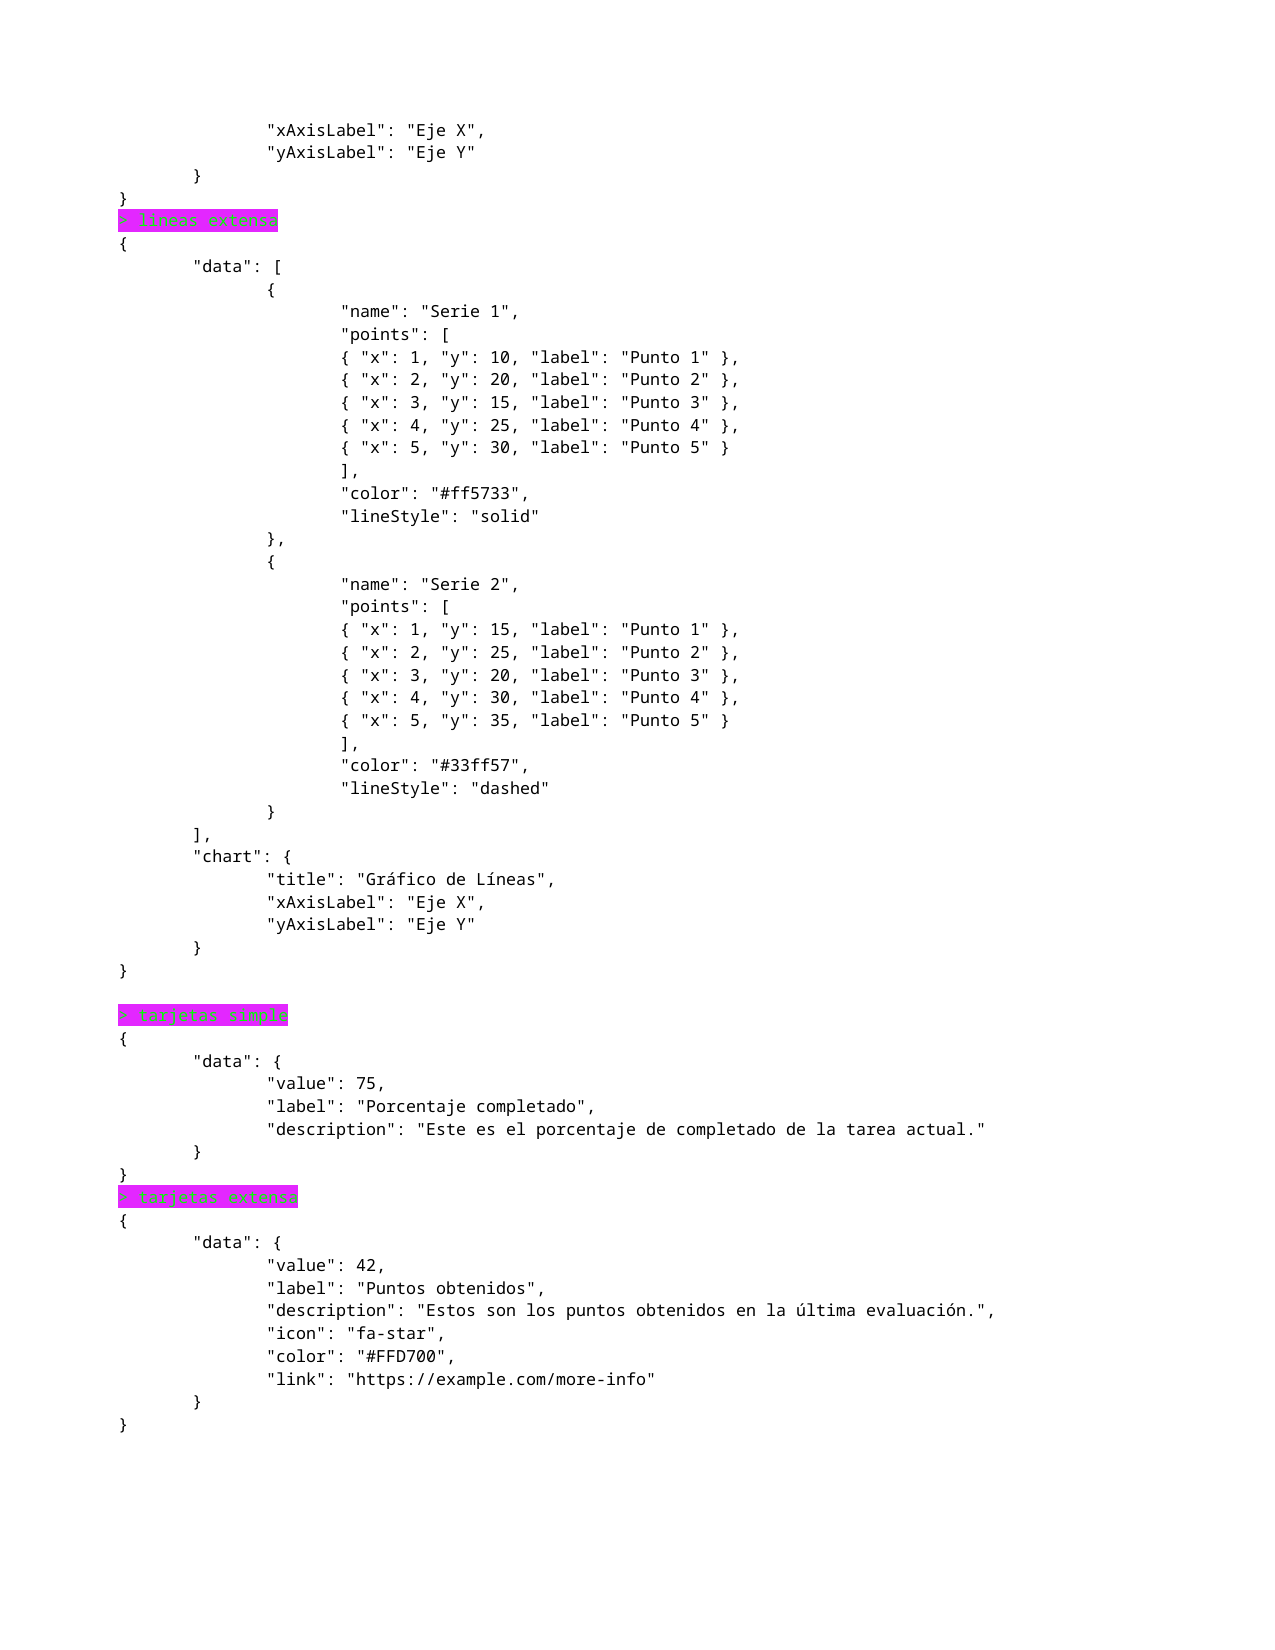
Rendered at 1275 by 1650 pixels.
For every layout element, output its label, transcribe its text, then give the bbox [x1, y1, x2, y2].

text "xAxisLabel": "Eje X", "yAxisLabel": "Eje Y" } } > lineas extensa { "data": [ { "name": "Serie 1", "points": [ { "x": 1, "y": 10, "label": "Punto 1" }, { "x": 2, "y": 20, "label": "Punto 2" }, { "x": 3, "y": 15, "label": "Punto 3" }, { "x": 4, "y": 25, "label": "Punto 4" }, { "x": 5, "y": 30, "label": "Punto 5" } ], "color": "#ff5733", "lineStyle": "solid" }, { "name": "Serie 2", "points": [ { "x": 1, "y": 15, "label": "Punto 1" }, { "x": 2, "y": 25, "label": "Punto 2" }, { "x": 3, "y": 20, "label": "Punto 3" }, { "x": 4, "y": 30, "label": "Punto 4" }, { "x": 5, "y": 35, "label": "Punto 5" } ], "color": "#33ff57", "lineStyle": "dashed" } ], "chart": { "title": "Gráfico de Líneas", "xAxisLabel": "Eje X", "yAxisLabel": "Eje Y" } } > tarjetas simple { "data": { "value": 75, "label": "Porcentaje completado", "description": "Este es el porcentaje de completado de la tarea actual." } } > tarjetas extensa { "data": { "value": 42, "label": "Puntos obtenidos", "description": "Estos son los puntos obtenidos en la última evaluación.", "icon": "fa-star", "color": "#FFD700", "link": "https://example.com/more-info" } } [118, 118, 1157, 1458]
